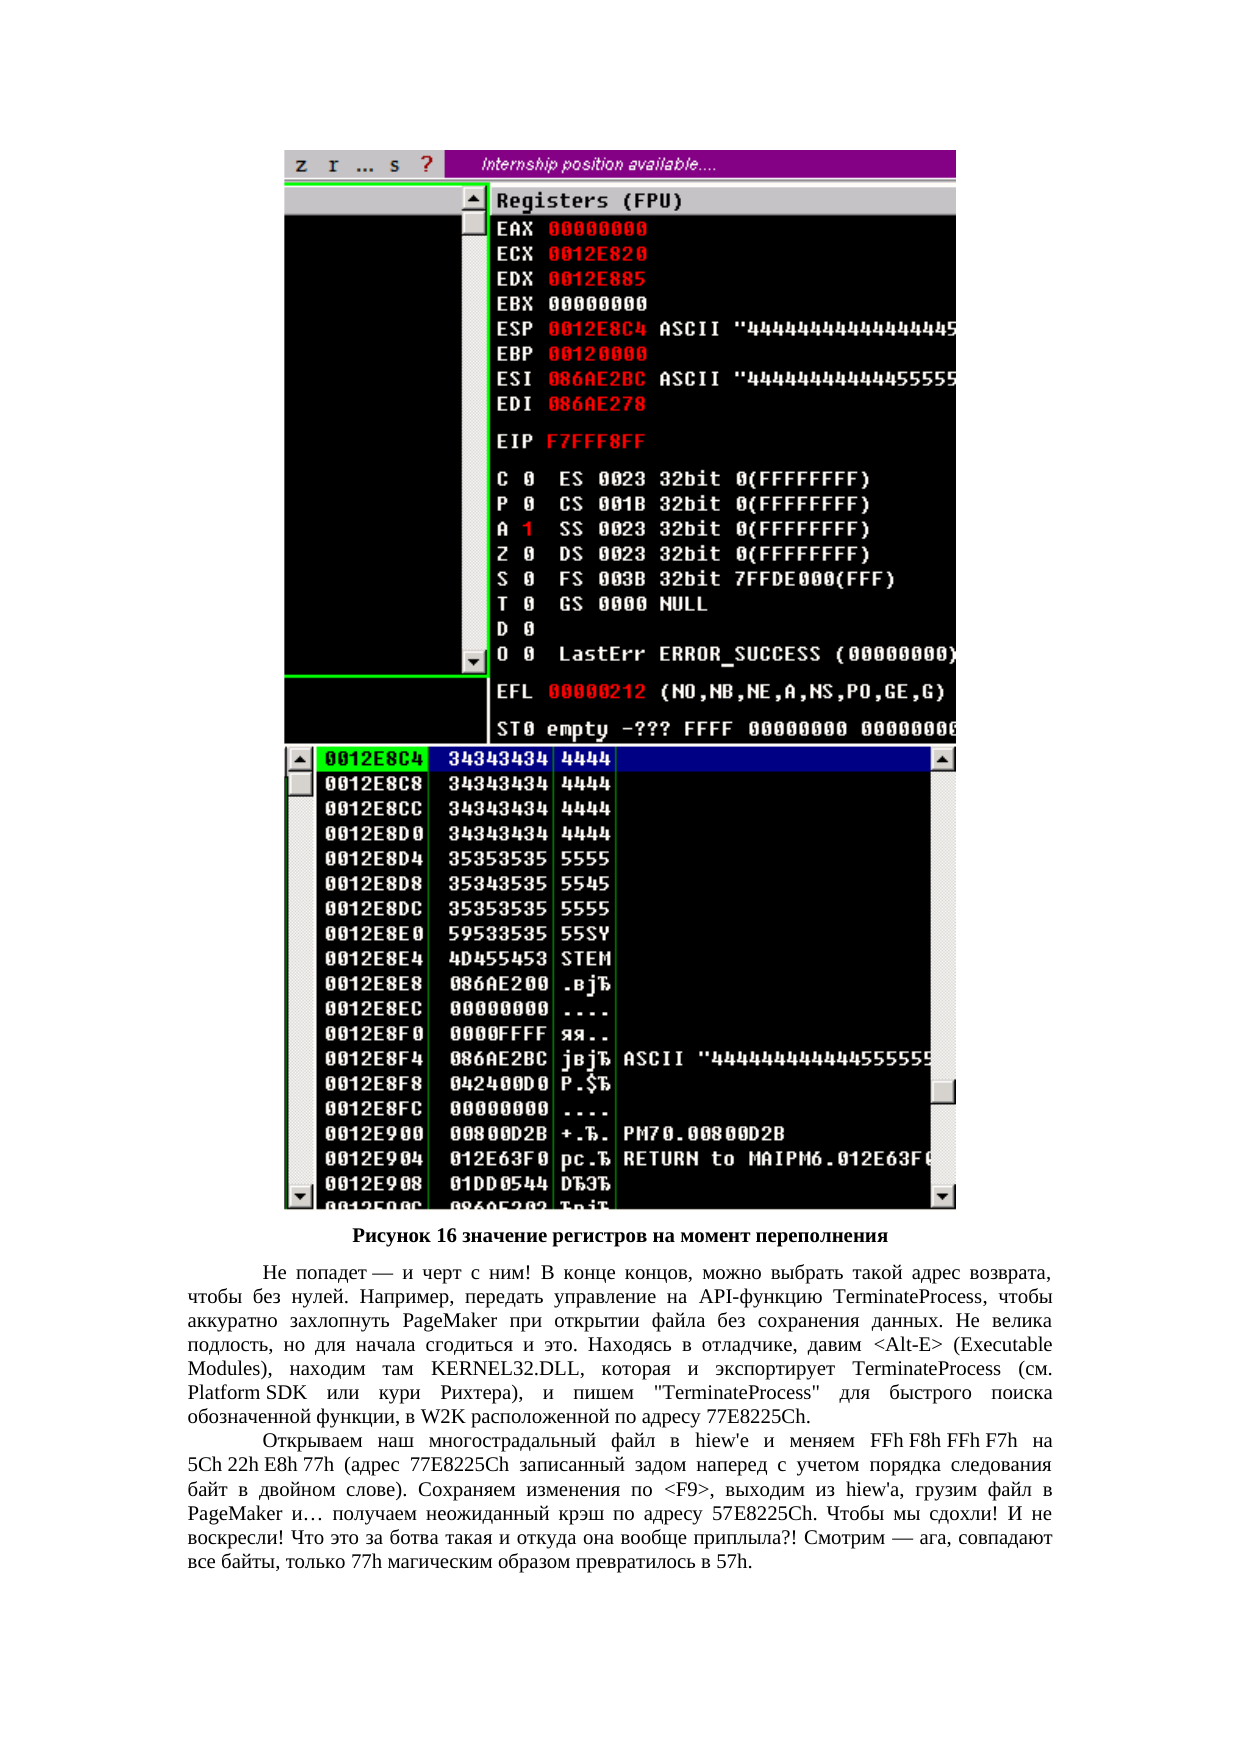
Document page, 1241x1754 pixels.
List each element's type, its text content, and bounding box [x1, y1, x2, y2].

text Открываем наш многострадальный файл в hiew'е и меняем FFh F8h FFh F7h на 5Ch 22h E8h 77h (адрес 77E8225Ch записанный задом наперед с учетом порядка следования байт в двойном слове). Сохраняем изменения по <F9>, выходим из hiew'а, грузим файл в PageMaker и… получаем неожиданный крэш по адресу 57E8225Ch. Чтобы мы сдохли! И не воскресли! Что это за ботва такая и откуда она вообще приплыла?! Смотрим — ага, совпадают все байты, только 77h магическим образом превратилось в 57h. [187, 1428, 1053, 1573]
text Не попадет — и черт с ним! В конце концов, можно выбрать такой адрес возврата, чтобы без нулей. Например, передать управление на API-функцию TerminateProcess, чтобы аккуратно захлопнуть PageMaker при открытии файла без сохранения данных. Не велика подлость, но для начала сгодиться и это. Находясь в отладчике, давим <Alt-E> (Executable Modules), находим там KERNEL32.DLL, которая и экспортирует TerminateProcess (см. Platform SDK или кури Рихтера), и пишем "TerminateProcess" для быстрого поиска обозначенной функции, в W2K расположенной по адресу 77E8225Ch. [187, 1260, 1053, 1428]
picture [284, 150, 956, 1211]
text Рисунок 16 значение регистров на момент переполнения [187, 1223, 1053, 1247]
